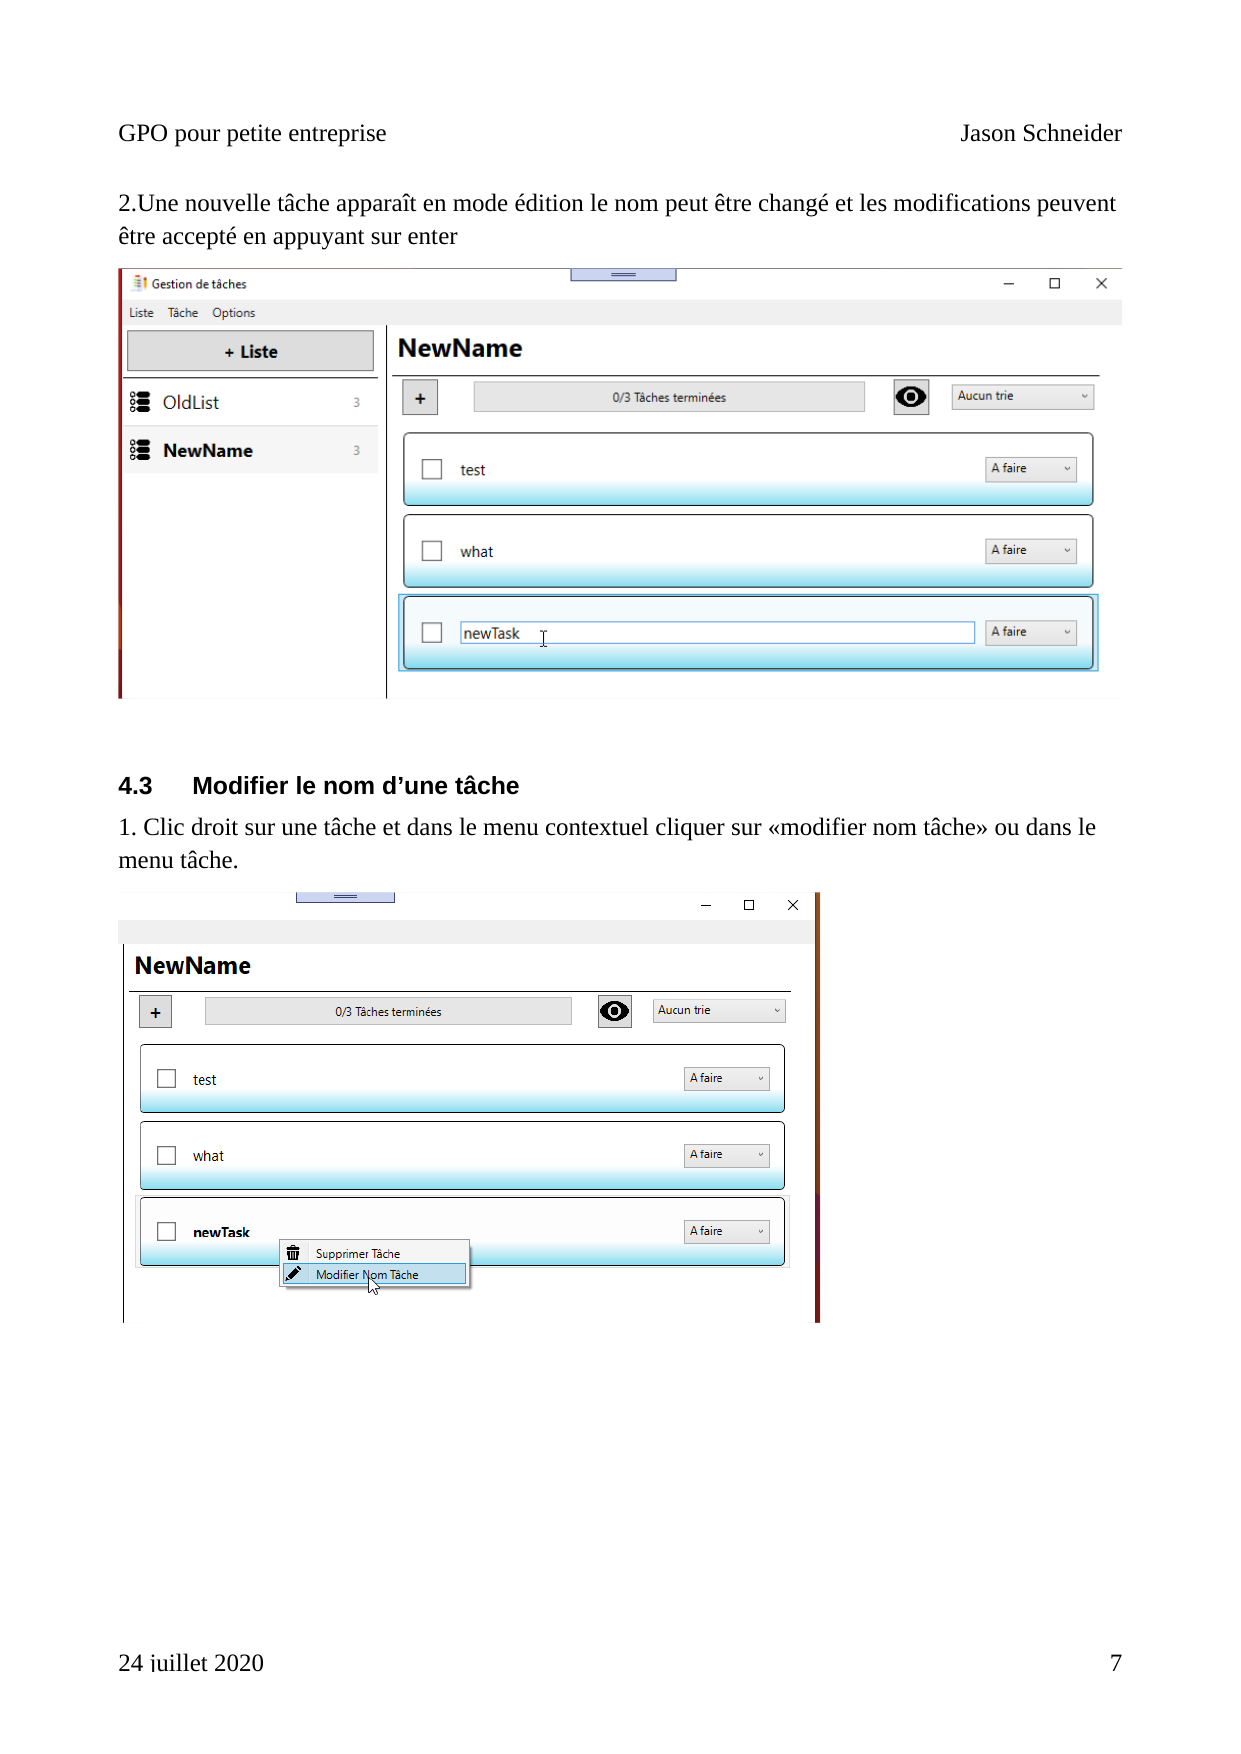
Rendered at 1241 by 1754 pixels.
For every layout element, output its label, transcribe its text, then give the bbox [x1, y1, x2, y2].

picture [118, 268, 1123, 699]
text 1. Clic droit sur une tâche et dans le menu contextuel cliquer sur «modifier nom tâche» ou dans le menu tâche. [118, 812, 1122, 874]
picture [118, 892, 821, 1323]
text 2.Une nouvelle tâche apparaît en mode édition le nom peut être changé et les modifications peuvent être accepté en appuyant sur enter [118, 188, 1122, 250]
subtitle Modifier le nom d’une tâche [118, 771, 1122, 800]
